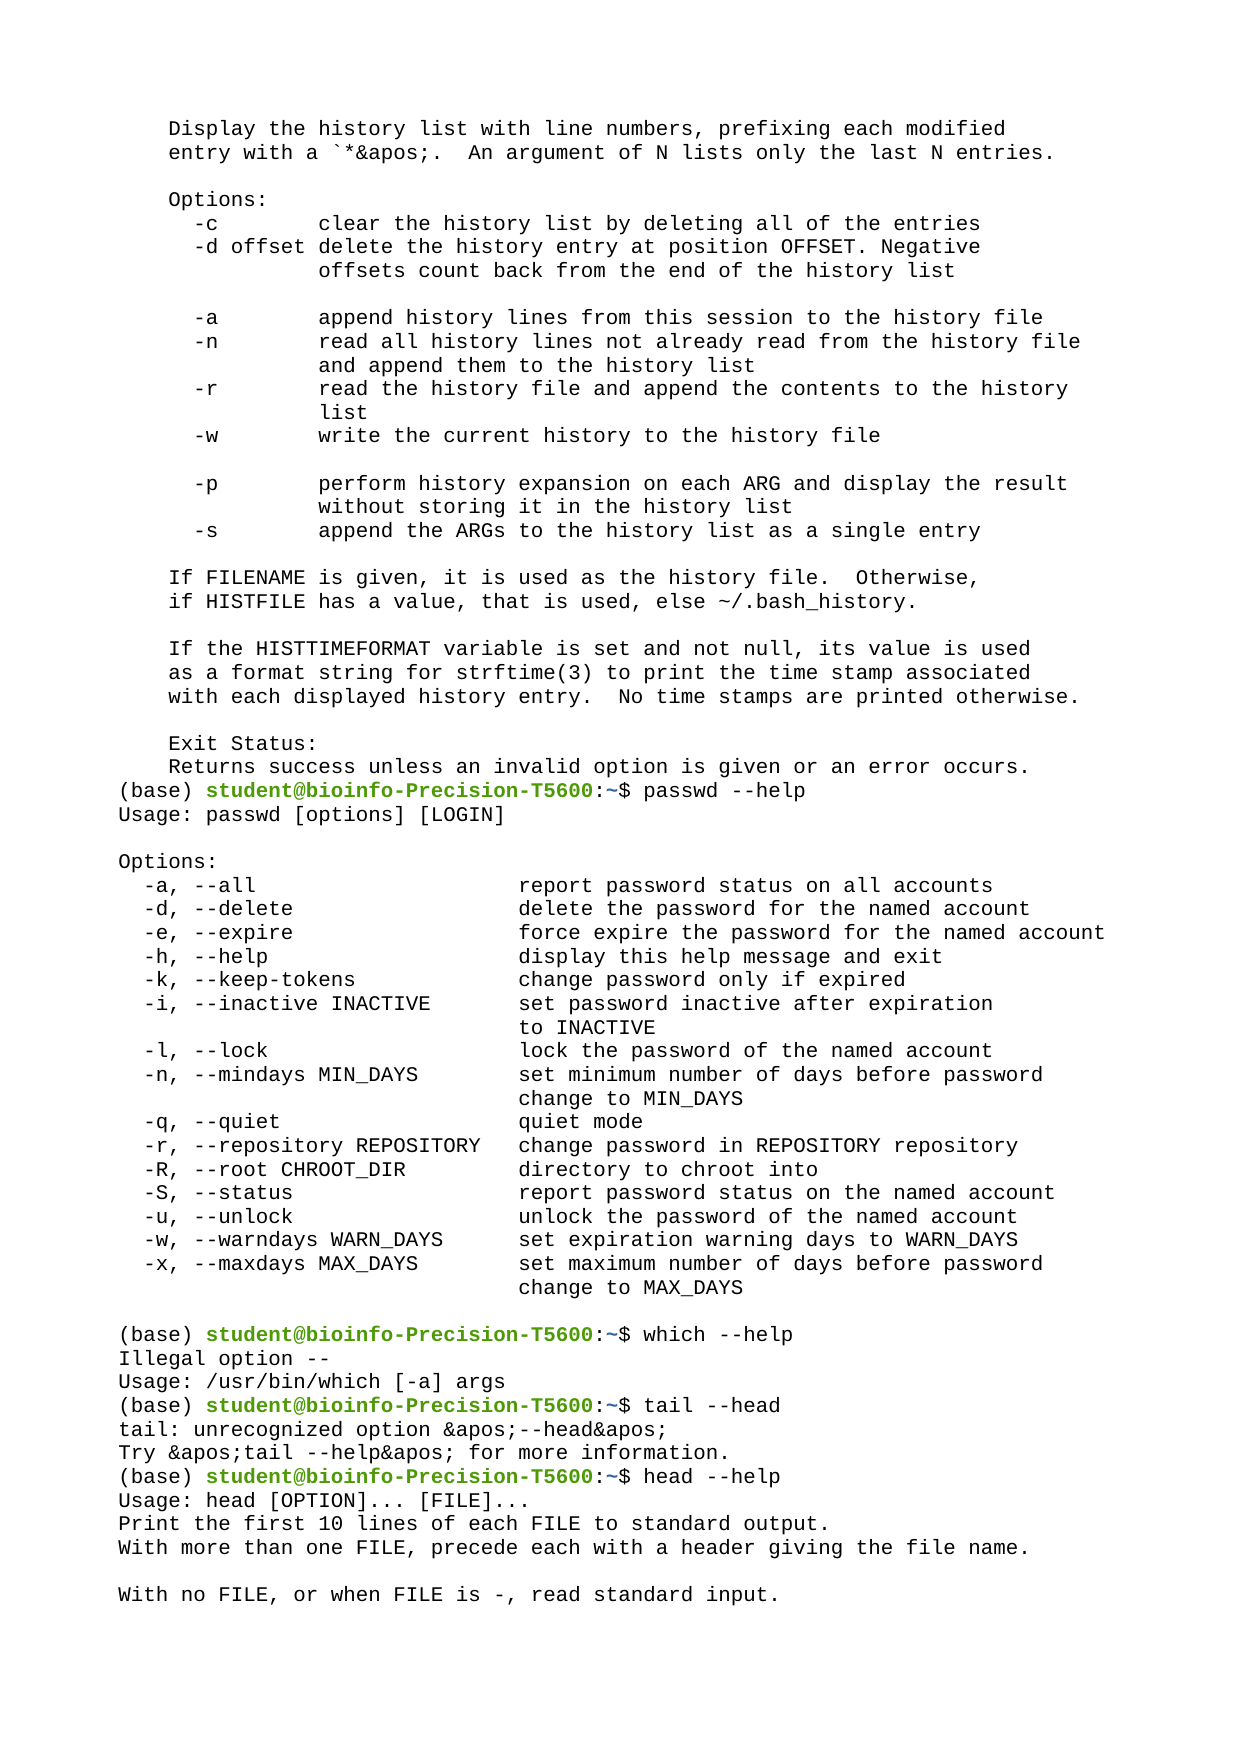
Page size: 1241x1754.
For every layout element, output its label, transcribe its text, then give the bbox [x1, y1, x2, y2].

text offsets count back from the end of the history list [118, 260, 1122, 284]
text -r, --repository REPOSITORY change password in REPOSITORY repository [118, 1135, 1122, 1158]
text to INACTIVE [118, 1017, 1122, 1040]
text -d offset delete the history entry at position OFFSET. Negative [118, 236, 1122, 260]
text list [118, 402, 1122, 426]
text -c clear the history list by deleting all of the entries [118, 213, 1122, 236]
text With more than one FILE, precede each with a header giving the file name. [118, 1537, 1122, 1561]
text -a append history lines from this session to the history file [118, 307, 1122, 331]
text Options: [118, 189, 1122, 213]
text Exit Status: [118, 733, 1122, 757]
text -n, --mindays MIN_DAYS set minimum number of days before password [118, 1064, 1122, 1088]
text -l, --lock lock the password of the named account [118, 1040, 1122, 1064]
text -h, --help display this help message and exit [118, 946, 1122, 969]
text without storing it in the history list [118, 496, 1122, 520]
text and append them to the history list [118, 354, 1122, 378]
text with each displayed history entry. No time stamps are printed otherwise. [118, 686, 1122, 709]
text tail: unrecognized option &apos;--head&apos; [118, 1419, 1122, 1442]
text Try &apos;tail --help&apos; for more information. [118, 1442, 1122, 1466]
text -k, --keep-tokens change password only if expired [118, 969, 1122, 993]
text -r read the history file and append the contents to the history [118, 378, 1122, 402]
text -x, --maxdays MAX_DAYS set maximum number of days before password [118, 1253, 1122, 1277]
text -e, --expire force expire the password for the named account [118, 922, 1122, 946]
text entry with a `*&apos;. An argument of N lists only the last N entries. [118, 142, 1122, 165]
text -n read all history lines not already read from the history file [118, 331, 1122, 354]
text -p perform history expansion on each ARG and display the result [118, 473, 1122, 496]
text -d, --delete delete the password for the named account [118, 898, 1122, 922]
text -i, --inactive INACTIVE set password inactive after expiration [118, 993, 1122, 1017]
text -S, --status report password status on the named account [118, 1182, 1122, 1206]
text Usage: head [OPTION]... [FILE]... [118, 1489, 1122, 1513]
text -s append the ARGs to the history list as a single entry [118, 520, 1122, 544]
text change to MAX_DAYS [118, 1277, 1122, 1300]
text as a format string for strftime(3) to print the time stamp associated [118, 662, 1122, 686]
text Print the first 10 lines of each FILE to standard output. [118, 1513, 1122, 1537]
text -R, --root CHROOT_DIR directory to chroot into [118, 1158, 1122, 1182]
text -a, --all report password status on all accounts [118, 875, 1122, 898]
text If FILENAME is given, it is used as the history file. Otherwise, [118, 567, 1122, 591]
text -u, --unlock unlock the password of the named account [118, 1206, 1122, 1229]
text Usage: passwd [options] [LOGIN] [118, 804, 1122, 827]
text change to MIN_DAYS [118, 1088, 1122, 1111]
text Usage: /usr/bin/which [-a] args [118, 1371, 1122, 1395]
text Display the history list with line numbers, prefixing each modified [118, 118, 1122, 142]
text With no FILE, or when FILE is -, read standard input. [118, 1584, 1122, 1608]
text Returns success unless an invalid option is given or an error occurs. [118, 757, 1122, 780]
text Illegal option -- [118, 1348, 1122, 1371]
text (base) student@bioinfo-Precision-T5600:~$ which --help [118, 1324, 1122, 1348]
text Options: [118, 851, 1122, 875]
text (base) student@bioinfo-Precision-T5600:~$ passwd --help [118, 780, 1122, 804]
text -q, --quiet quiet mode [118, 1111, 1122, 1135]
text -w, --warndays WARN_DAYS set expiration warning days to WARN_DAYS [118, 1229, 1122, 1253]
text (base) student@bioinfo-Precision-T5600:~$ tail --head [118, 1395, 1122, 1419]
text if HISTFILE has a value, that is used, else ~/.bash_history. [118, 591, 1122, 615]
text (base) student@bioinfo-Precision-T5600:~$ head --help [118, 1466, 1122, 1489]
text -w write the current history to the history file [118, 426, 1122, 449]
text If the HISTTIMEFORMAT variable is set and not null, its value is used [118, 638, 1122, 662]
